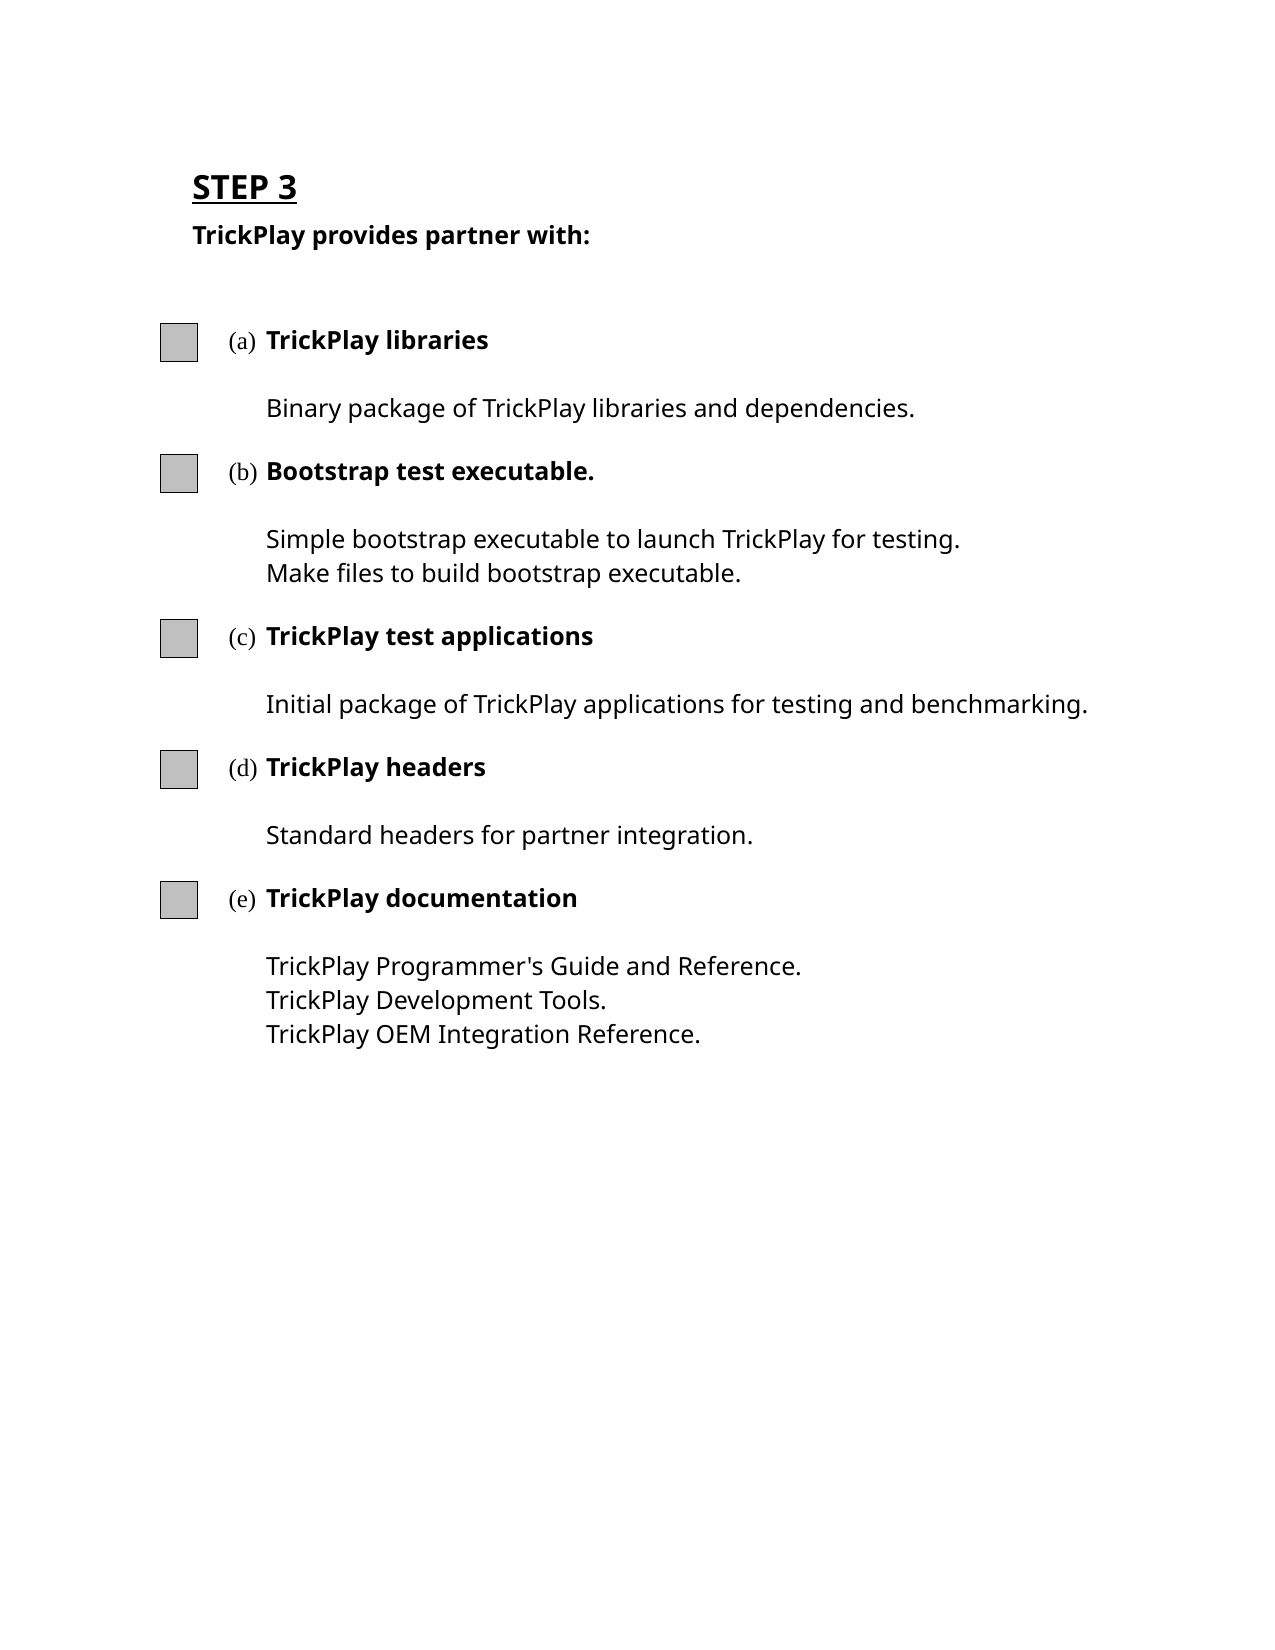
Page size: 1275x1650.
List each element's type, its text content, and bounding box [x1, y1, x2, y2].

text TrickPlay provides partner with: [118, 209, 1157, 254]
list TrickPlay libraries Binary package of TrickPlay libraries and dependencies. [228, 322, 1157, 453]
list TrickPlay headers Standard headers for partner integration. [228, 749, 1157, 880]
list Bootstrap test executable. Simple bootstrap executable to launch TrickPlay for testing. Make files to build bootstrap executable. [228, 453, 1157, 618]
list TrickPlay documentation TrickPlay Programmer's Guide and Reference. TrickPlay Development Tools. TrickPlay OEM Integration Reference. [228, 880, 1157, 1079]
list TrickPlay test applications Initial package of TrickPlay applications for testing and benchmarking. [228, 618, 1157, 749]
text STEP 3 [118, 163, 1157, 209]
